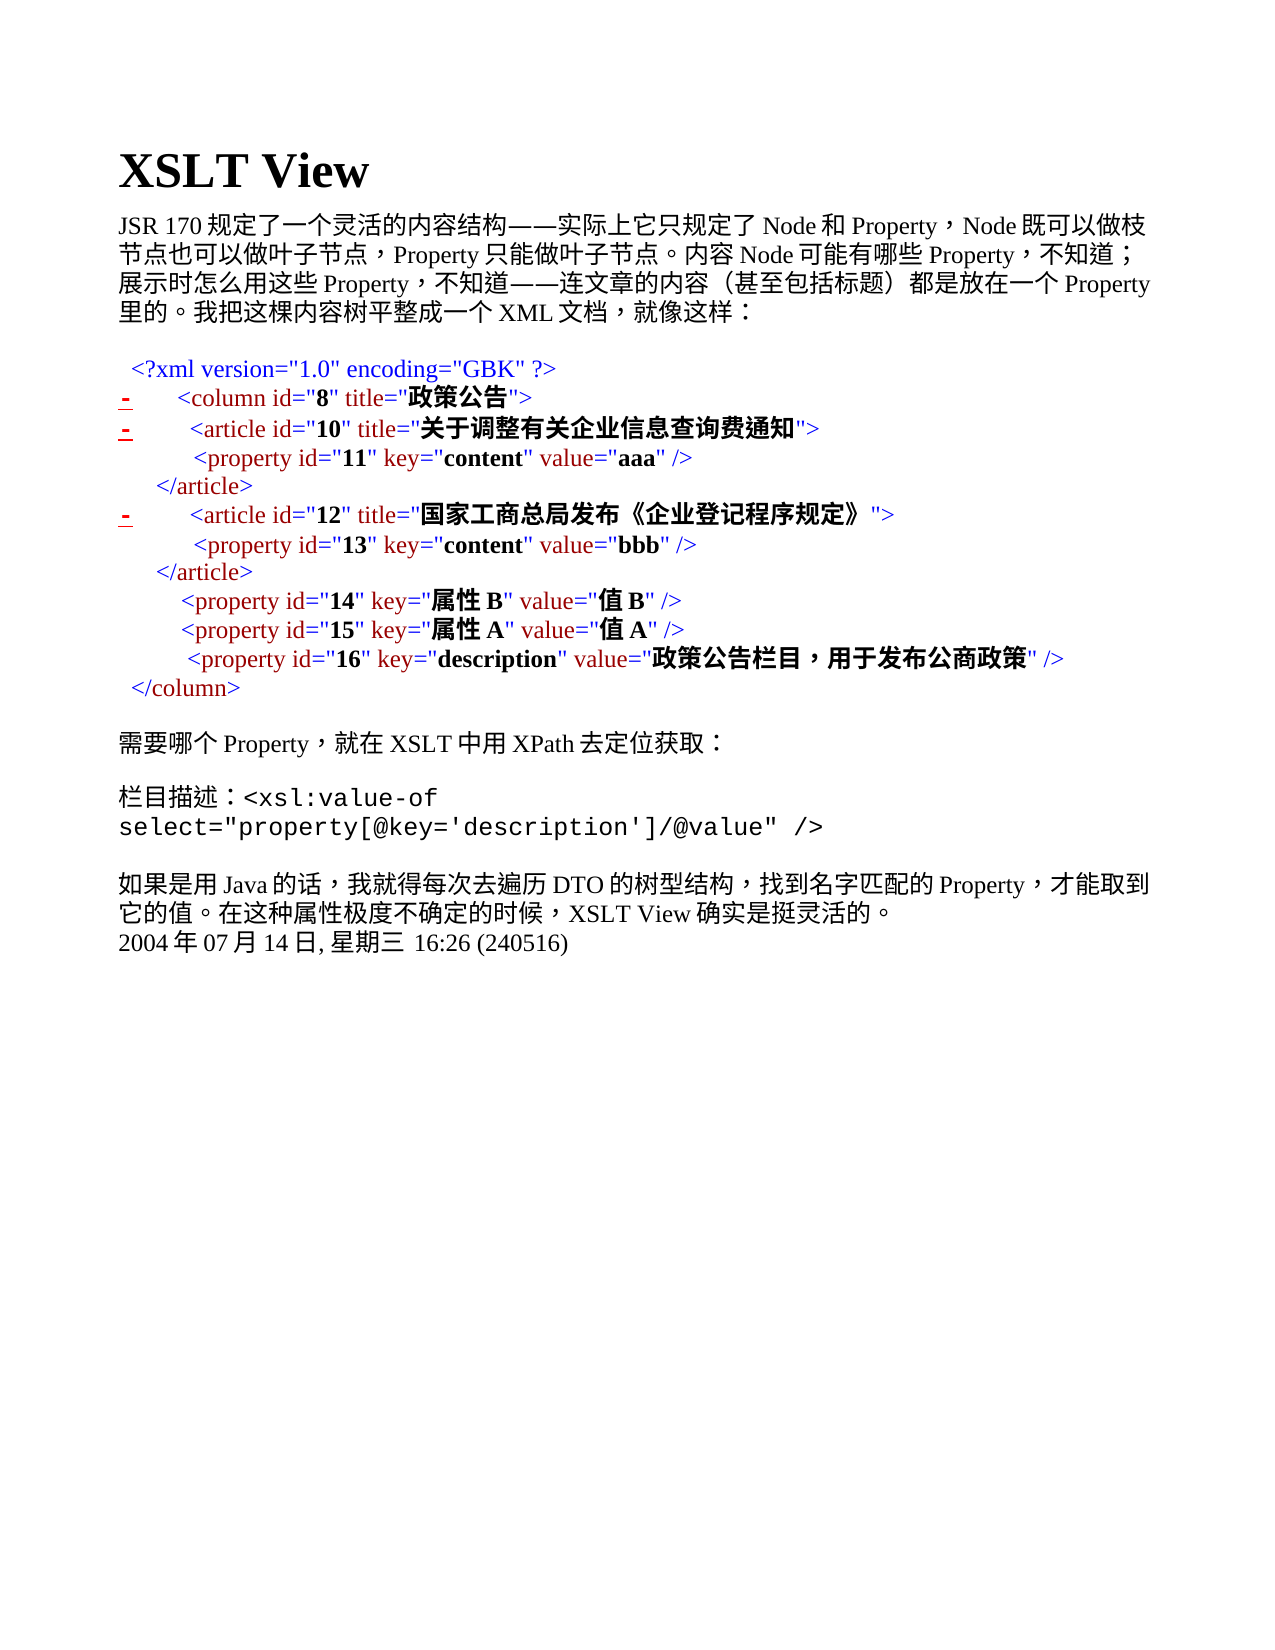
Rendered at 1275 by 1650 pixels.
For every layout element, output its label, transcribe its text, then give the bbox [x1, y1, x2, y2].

text <property id="11" key="content" value="aaa" /> [118, 444, 1157, 472]
text </article> [118, 558, 1157, 586]
text 栏目描述：<xsl:value-of select="property[@key='description']/@value" /> [118, 786, 1157, 843]
text 如果是用Java的话，我就得每次去遍历DTO的树型结构，找到名字匹配的Property，才能取到它的值。在这种属性极度不确定的时候，XSLT View确实是挺灵活的。 [118, 870, 1157, 929]
text <property id="13" key="content" value="bbb" /> [118, 531, 1157, 558]
subtitle XSLT View [118, 143, 1157, 198]
text 2004年07月14日, 星期三 16:26 (240516) [118, 929, 1157, 958]
text <?xml version="1.0" encoding="GBK" ?> [118, 355, 1157, 383]
text - <article id="10" title="关于调整有关企业信息查询费通知"> [118, 414, 1157, 444]
text <property id="15" key="属性A" value="值A" /> [118, 615, 1157, 644]
text JSR 170规定了一个灵活的内容结构——实际上它只规定了Node和Property，Node既可以做枝节点也可以做叶子节点，Property只能做叶子节点。内容Node可能有哪些Property，不知道；展示时怎么用这些Property，不知道——连文章的内容（甚至包括标题）都是放在一个Property里的。我把这棵内容树平整成一个XML文档，就像这样： [118, 211, 1157, 328]
text <property id="16" key="description" value="政策公告栏目，用于发布公商政策" /> [118, 644, 1157, 674]
text - <article id="12" title="国家工商总局发布《企业登记程序规定》"> [118, 500, 1157, 531]
text </column> [118, 674, 1157, 701]
text </article> [118, 472, 1157, 500]
text 需要哪个Property，就在XSLT中用XPath去定位获取： [118, 729, 1157, 758]
text - <column id="8" title="政策公告"> [118, 383, 1157, 414]
text <property id="14" key="属性B" value="值B" /> [118, 586, 1157, 615]
